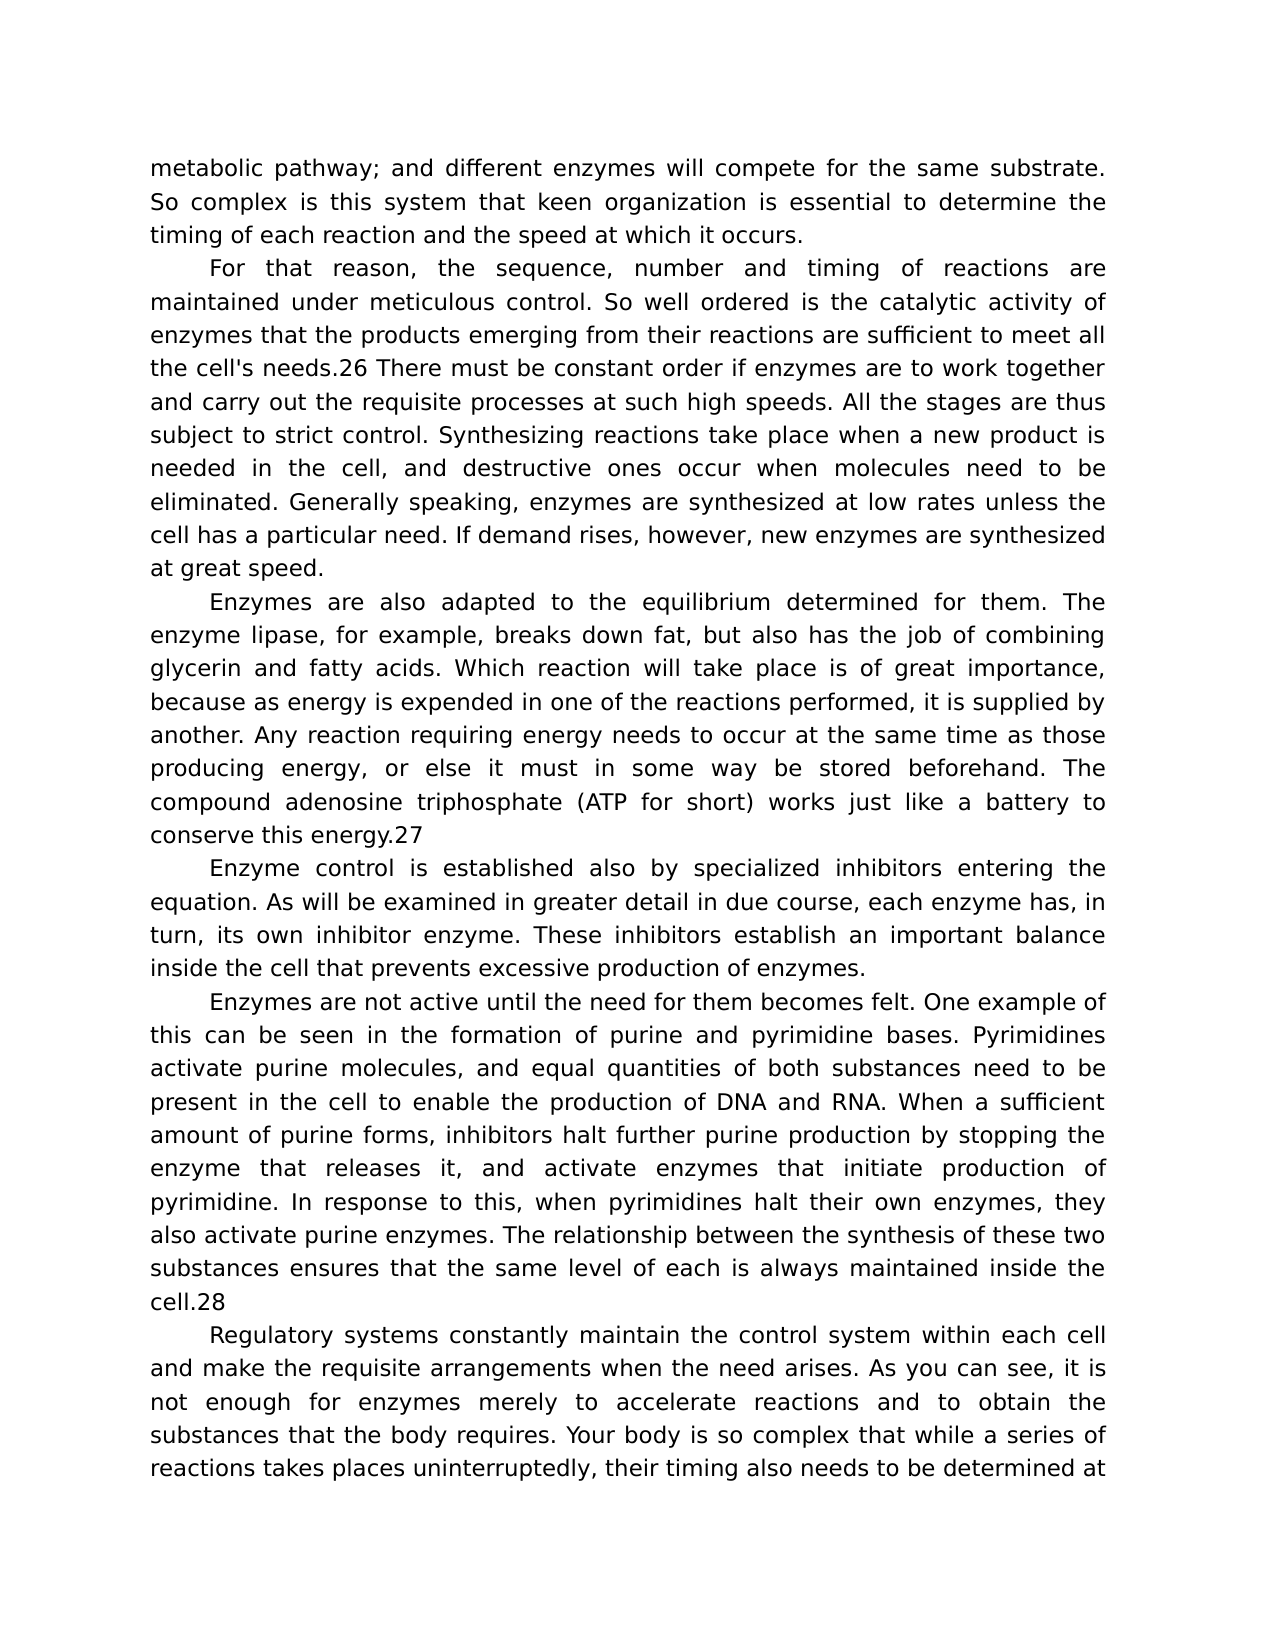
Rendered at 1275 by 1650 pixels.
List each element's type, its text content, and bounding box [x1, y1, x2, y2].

text Regulatory systems constantly maintain the control system within each cell and make the requisite arrangements when the need arises. As you can see, it is not enough for enzymes merely to accelerate reactions and to obtain the substances that the body requires. Your body is so complex that while a series of reactions takes places uninterruptedly, their timing also needs to be determined at [150, 1317, 1107, 1483]
text For that reason, the sequence, number and timing of reactions are maintained under meticulous control. So well ordered is the catalytic activity of enzymes that the products emerging from their reactions are sufficient to meet all the cell's needs.26 There must be constant order if enzymes are to work together and carry out the requisite processes at such high speeds. All the stages are thus subject to strict control. Synthesizing reactions take place when a new product is needed in the cell, and destructive ones occur when molecules need to be eliminated. Generally speaking, enzymes are synthesized at low rates unless the cell has a particular need. If demand rises, however, new enzymes are synthesized at great speed. [150, 250, 1107, 583]
text Enzymes are not active until the need for them becomes felt. One example of this can be seen in the formation of purine and pyrimidine bases. Pyrimidines activate purine molecules, and equal quantities of both substances need to be present in the cell to enable the production of DNA and RNA. When a sufficient amount of purine forms, inhibitors halt further purine production by stopping the enzyme that releases it, and activate enzymes that initiate production of pyrimidine. In response to this, when pyrimidines halt their own enzymes, they also activate purine enzymes. The relationship between the synthesis of these two substances ensures that the same level of each is always maintained inside the cell.28 [150, 983, 1107, 1317]
text metabolic pathway; and different enzymes will compete for the same substrate. So complex is this system that keen organization is essential to determine the timing of each reaction and the speed at which it occurs. [150, 150, 1107, 250]
text Enzymes are also adapted to the equilibrium determined for them. The enzyme lipase, for example, breaks down fat, but also has the job of combining glycerin and fatty acids. Which reaction will take place is of great importance, because as energy is expended in one of the reactions performed, it is supplied by another. Any reaction requiring energy needs to occur at the same time as those producing energy, or else it must in some way be stored beforehand. The compound adenosine triphosphate (ATP for short) works just like a battery to conserve this energy.27 [150, 583, 1107, 850]
text Enzyme control is established also by specialized inhibitors entering the equation. As will be examined in greater detail in due course, each enzyme has, in turn, its own inhibitor enzyme. These inhibitors establish an important balance inside the cell that prevents excessive production of enzymes. [150, 850, 1107, 983]
